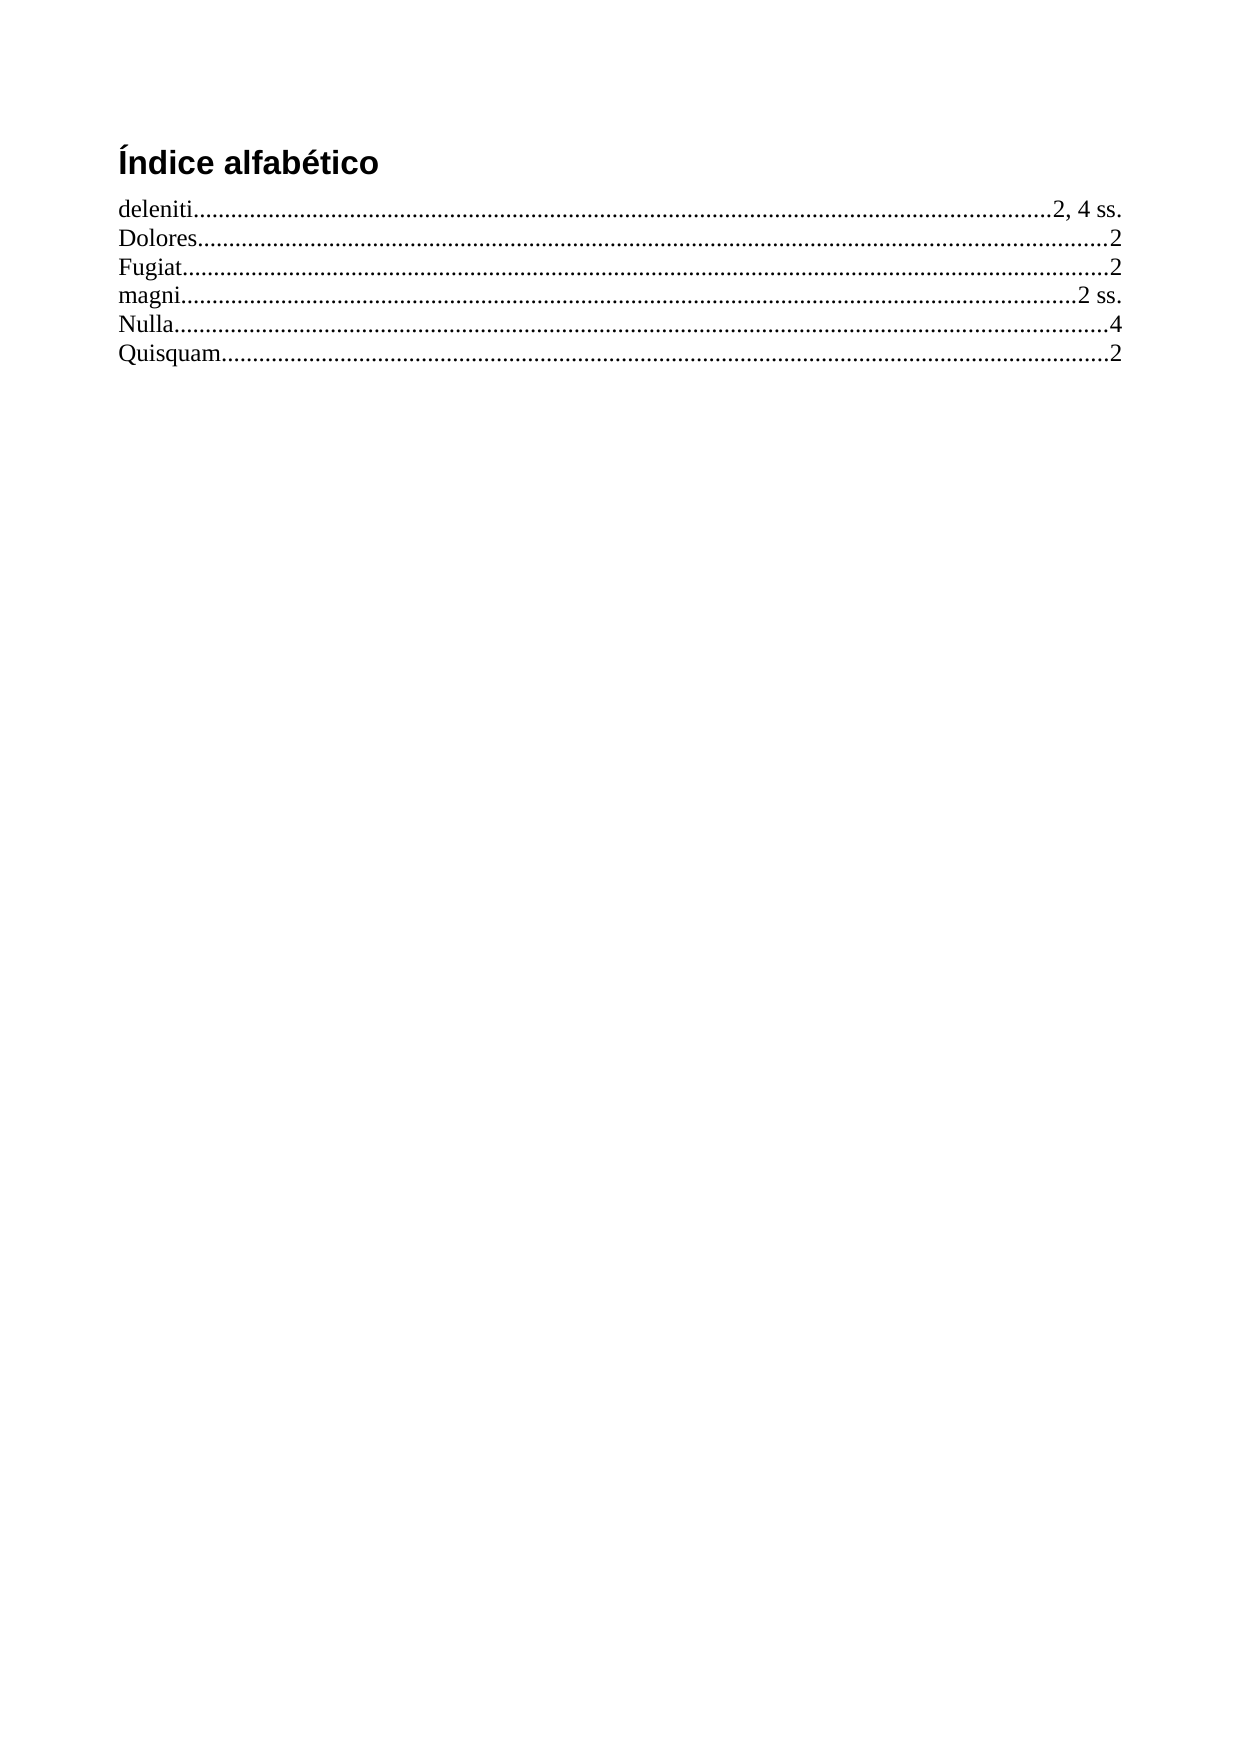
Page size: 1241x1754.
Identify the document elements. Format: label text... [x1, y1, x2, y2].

text magni 2 ss. [118, 280, 1122, 309]
subtitle Índice alfabético [118, 143, 1122, 182]
text Dolores 2 [118, 223, 1122, 252]
text deleniti 2, 4 ss. [118, 194, 1122, 223]
text Fugiat 2 [118, 252, 1122, 280]
text Nulla 4 [118, 309, 1122, 338]
text Quisquam 2 [118, 338, 1122, 367]
